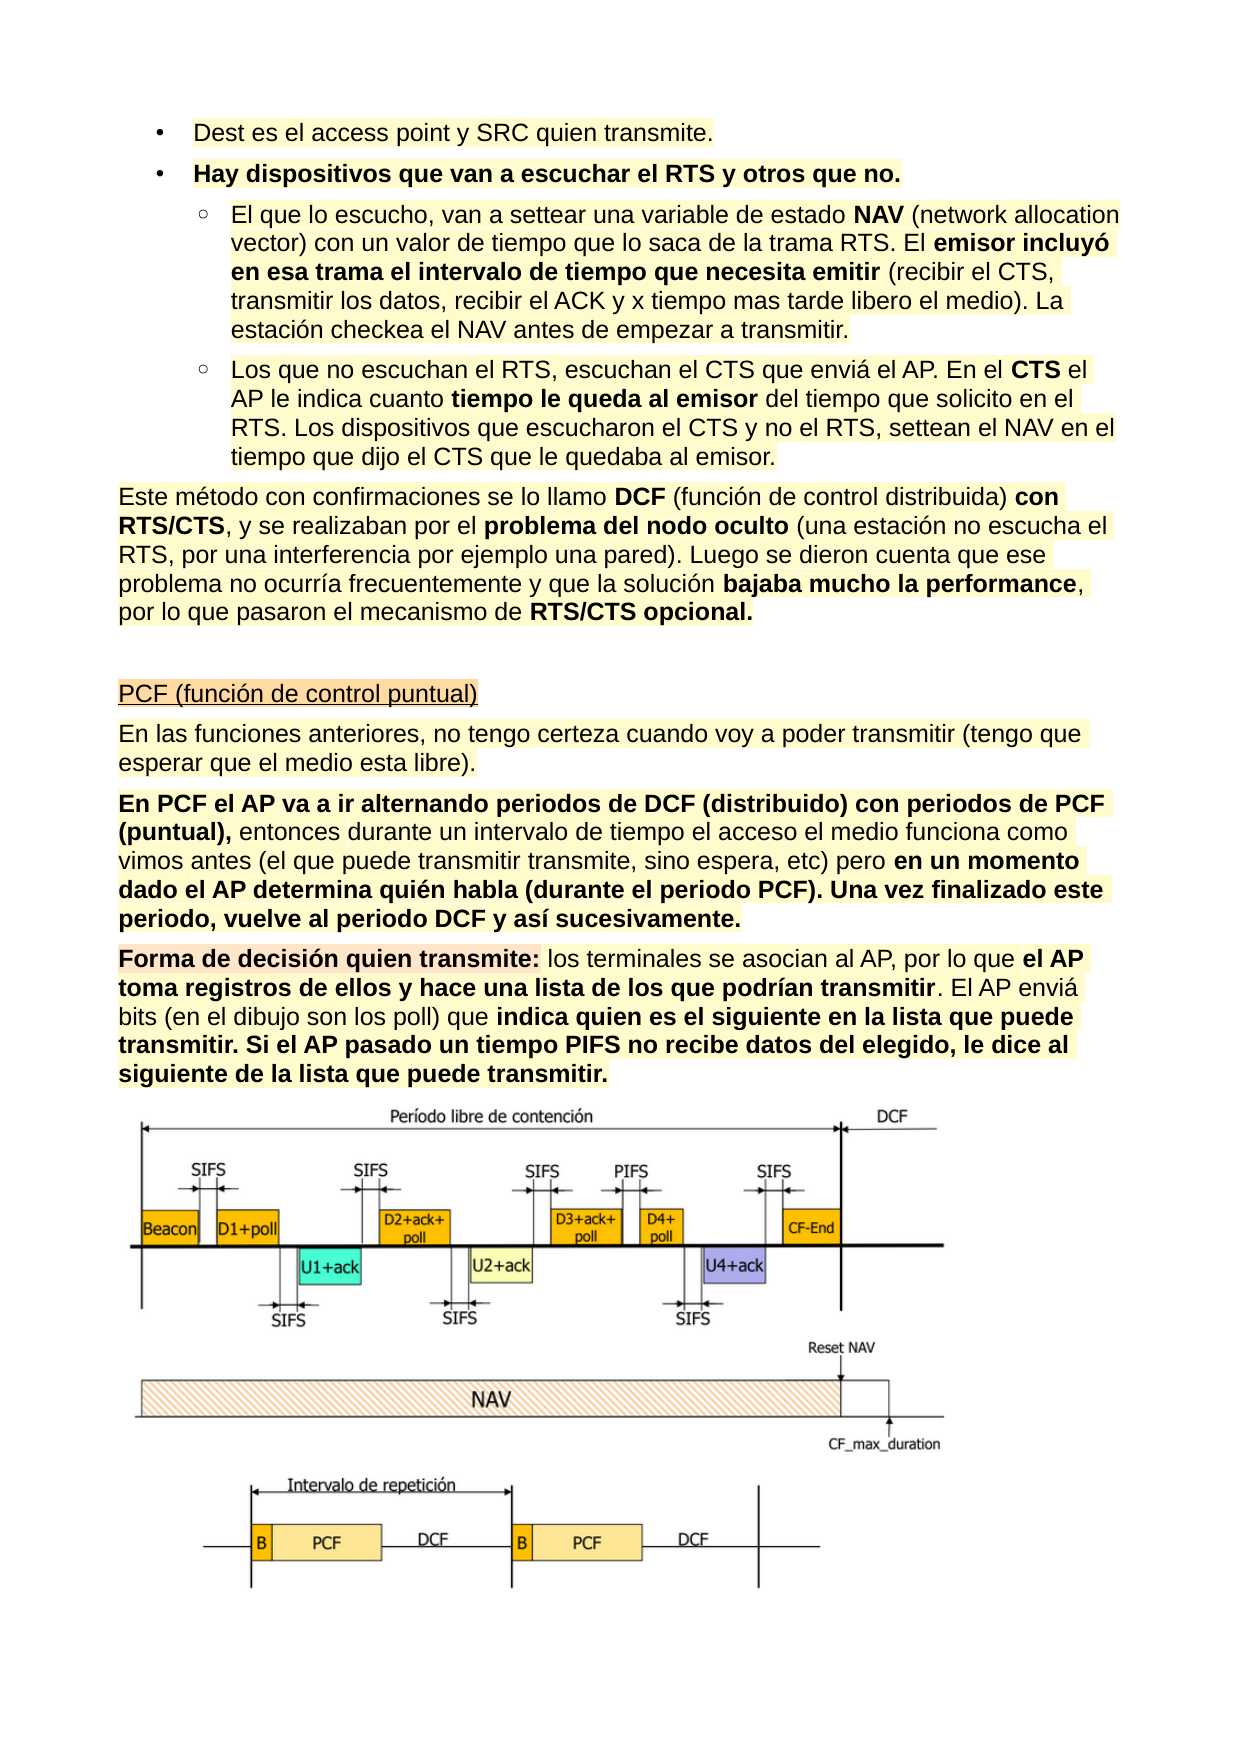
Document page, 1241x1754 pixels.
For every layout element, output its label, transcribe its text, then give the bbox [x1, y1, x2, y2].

text Forma de decisión quien transmite: los terminales se asocian al AP, por lo que el AP toma registros de ellos y hace una lista de los que podrían transmitir. El AP enviá bits (en el dibujo son los poll) que indica quien es el siguiente en la lista que puede transmitir. Si el AP pasado un tiempo PIFS no recibe datos del elegido, le dice al siguiente de la lista que puede transmitir. [118, 944, 1122, 1088]
list El que lo escucho, van a settear una variable de estado NAV (network allocation vector) con un valor de tiempo que lo saca de la trama RTS. El emisor incluyó en esa trama el intervalo de tiempo que necesita emitir (recibir el CTS, transmitir los datos, recibir el ACK y x tiempo mas tarde libero el medio). La estación checkea el NAV antes de empezar a transmitir. [193, 199, 1122, 343]
list Dest es el access point y SRC quien transmite. [156, 118, 1122, 147]
text Este método con confirmaciones se lo llamo DCF (función de control distribuida) con RTS/CTS, y se realizaban por el problema del nodo oculto (una estación no escucha el RTS, por una interferencia por ejemplo una pared). Luego se dieron cuenta que ese problema no ocurría frecuentemente y que la solución bajaba mucho la performance, por lo que pasaron el mecanismo de RTS/CTS opcional. [118, 482, 1122, 626]
list Los que no escuchan el RTS, escuchan el CTS que enviá el AP. En el CTS el AP le indica cuanto tiempo le queda al emisor del tiempo que solicito en el RTS. Los dispositivos que escucharon el CTS y no el RTS, settean el NAV en el tiempo que dijo el CTS que le quedaba al emisor. [193, 355, 1122, 470]
picture [126, 1096, 953, 1591]
text En PCF el AP va a ir alternando periodos de DCF (distribuido) con periodos de PCF (puntual), entonces durante un intervalo de tiempo el acceso el medio funciona como vimos antes (el que puede transmitir transmite, sino espera, etc) pero en un momento dado el AP determina quién habla (durante el periodo PCF). Una vez finalizado este periodo, vuelve al periodo DCF y así sucesivamente. [118, 788, 1122, 932]
list Hay dispositivos que van a escuchar el RTS y otros que no. [156, 159, 1122, 188]
text En las funciones anteriores, no tengo certeza cuando voy a poder transmitir (tengo que esperar que el medio esta libre). [118, 719, 1122, 777]
text PCF (función de control puntual) [118, 678, 1122, 707]
